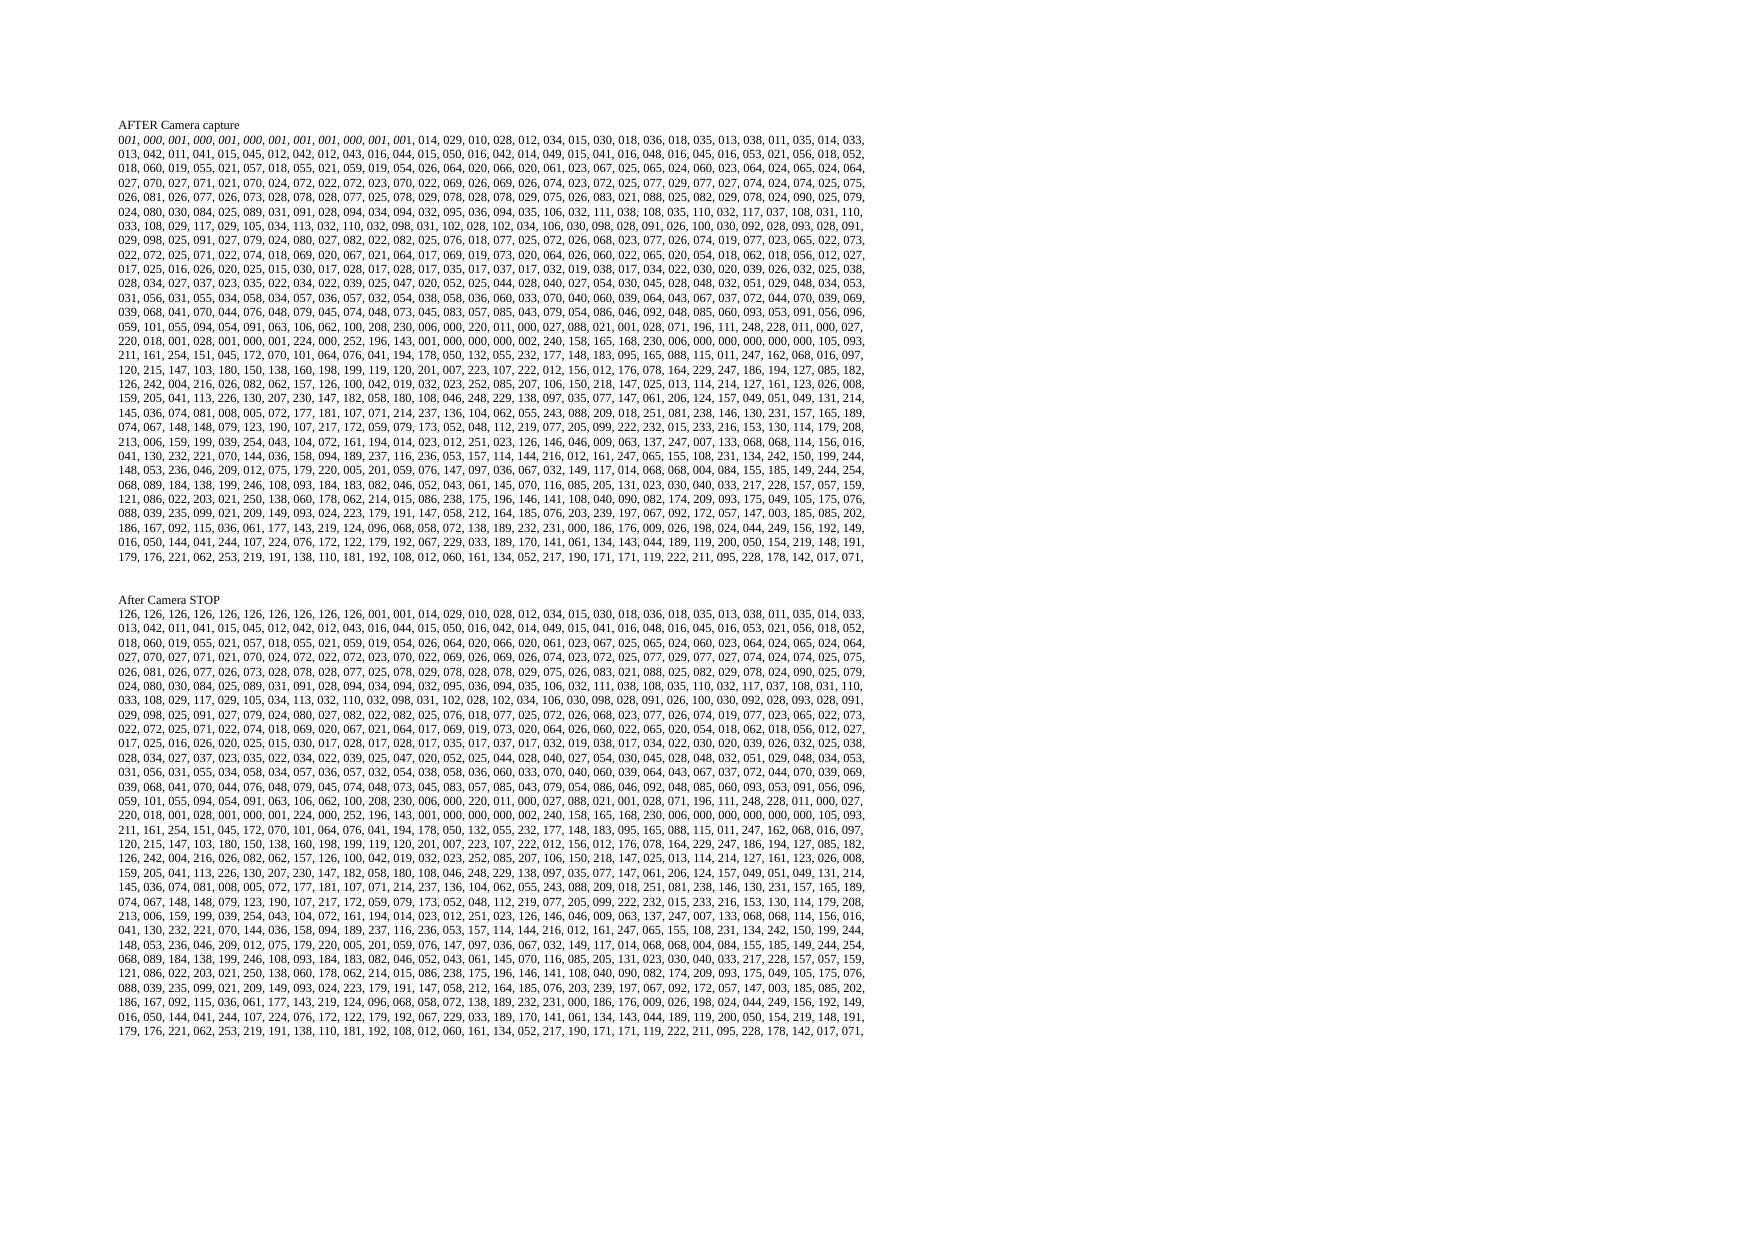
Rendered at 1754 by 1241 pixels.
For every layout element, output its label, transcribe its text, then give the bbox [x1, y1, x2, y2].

text 088, 039, 235, 099, 021, 209, 149, 093, 024, 223, 179, 191, 147, 058, 212, 164, 185, 076, 203, 239, 197, 067, 092, 172, 057, 147, 003, 185, 085, 202, [118, 981, 1635, 995]
text 022, 072, 025, 071, 022, 074, 018, 069, 020, 067, 021, 064, 017, 069, 019, 073, 020, 064, 026, 060, 022, 065, 020, 054, 018, 062, 018, 056, 012, 027, [118, 722, 1635, 736]
text 121, 086, 022, 203, 021, 250, 138, 060, 178, 062, 214, 015, 086, 238, 175, 196, 146, 141, 108, 040, 090, 082, 174, 209, 093, 175, 049, 105, 175, 076, [118, 966, 1635, 981]
text 039, 068, 041, 070, 044, 076, 048, 079, 045, 074, 048, 073, 045, 083, 057, 085, 043, 079, 054, 086, 046, 092, 048, 085, 060, 093, 053, 091, 056, 096, [118, 779, 1635, 794]
text 159, 205, 041, 113, 226, 130, 207, 230, 147, 182, 058, 180, 108, 046, 248, 229, 138, 097, 035, 077, 147, 061, 206, 124, 157, 049, 051, 049, 131, 214, [118, 866, 1635, 880]
text 013, 042, 011, 041, 015, 045, 012, 042, 012, 043, 016, 044, 015, 050, 016, 042, 014, 049, 015, 041, 016, 048, 016, 045, 016, 053, 021, 056, 018, 052, [118, 621, 1635, 636]
text 059, 101, 055, 094, 054, 091, 063, 106, 062, 100, 208, 230, 006, 000, 220, 011, 000, 027, 088, 021, 001, 028, 071, 196, 111, 248, 228, 011, 000, 027, [118, 794, 1635, 808]
text 018, 060, 019, 055, 021, 057, 018, 055, 021, 059, 019, 054, 026, 064, 020, 066, 020, 061, 023, 067, 025, 065, 024, 060, 023, 064, 024, 065, 024, 064, [118, 161, 1635, 176]
text 031, 056, 031, 055, 034, 058, 034, 057, 036, 057, 032, 054, 038, 058, 036, 060, 033, 070, 040, 060, 039, 064, 043, 067, 037, 072, 044, 070, 039, 069, [118, 291, 1635, 305]
text 017, 025, 016, 026, 020, 025, 015, 030, 017, 028, 017, 028, 017, 035, 017, 037, 017, 032, 019, 038, 017, 034, 022, 030, 020, 039, 026, 032, 025, 038, [118, 262, 1635, 276]
text 145, 036, 074, 081, 008, 005, 072, 177, 181, 107, 071, 214, 237, 136, 104, 062, 055, 243, 088, 209, 018, 251, 081, 238, 146, 130, 231, 157, 165, 189, [118, 880, 1635, 894]
text 211, 161, 254, 151, 045, 172, 070, 101, 064, 076, 041, 194, 178, 050, 132, 055, 232, 177, 148, 183, 095, 165, 088, 115, 011, 247, 162, 068, 016, 097, [118, 822, 1635, 837]
text 126, 242, 004, 216, 026, 082, 062, 157, 126, 100, 042, 019, 032, 023, 252, 085, 207, 106, 150, 218, 147, 025, 013, 114, 214, 127, 161, 123, 026, 008, [118, 377, 1635, 391]
text 074, 067, 148, 148, 079, 123, 190, 107, 217, 172, 059, 079, 173, 052, 048, 112, 219, 077, 205, 099, 222, 232, 015, 233, 216, 153, 130, 114, 179, 208, [118, 420, 1635, 434]
text 213, 006, 159, 199, 039, 254, 043, 104, 072, 161, 194, 014, 023, 012, 251, 023, 126, 146, 046, 009, 063, 137, 247, 007, 133, 068, 068, 114, 156, 016, [118, 434, 1635, 449]
text 027, 070, 027, 071, 021, 070, 024, 072, 022, 072, 023, 070, 022, 069, 026, 069, 026, 074, 023, 072, 025, 077, 029, 077, 027, 074, 024, 074, 025, 075, [118, 176, 1635, 190]
text 001, 000, 001, 000, 001, 000, 001, 001, 001, 000, 001, 001, 014, 029, 010, 028, 012, 034, 015, 030, 018, 036, 018, 035, 013, 038, 011, 035, 014, 033, [118, 132, 1635, 147]
text 018, 060, 019, 055, 021, 057, 018, 055, 021, 059, 019, 054, 026, 064, 020, 066, 020, 061, 023, 067, 025, 065, 024, 060, 023, 064, 024, 065, 024, 064, [118, 636, 1635, 650]
text 126, 242, 004, 216, 026, 082, 062, 157, 126, 100, 042, 019, 032, 023, 252, 085, 207, 106, 150, 218, 147, 025, 013, 114, 214, 127, 161, 123, 026, 008, [118, 851, 1635, 866]
text After Camera STOP [118, 592, 1635, 607]
text 041, 130, 232, 221, 070, 144, 036, 158, 094, 189, 237, 116, 236, 053, 157, 114, 144, 216, 012, 161, 247, 065, 155, 108, 231, 134, 242, 150, 199, 244, [118, 923, 1635, 937]
text 016, 050, 144, 041, 244, 107, 224, 076, 172, 122, 179, 192, 067, 229, 033, 189, 170, 141, 061, 134, 143, 044, 189, 119, 200, 050, 154, 219, 148, 191, [118, 535, 1635, 549]
text 126, 126, 126, 126, 126, 126, 126, 126, 126, 126, 001, 001, 014, 029, 010, 028, 012, 034, 015, 030, 018, 036, 018, 035, 013, 038, 011, 035, 014, 033, [118, 607, 1635, 621]
text AFTER Camera capture [118, 118, 1635, 132]
text 024, 080, 030, 084, 025, 089, 031, 091, 028, 094, 034, 094, 032, 095, 036, 094, 035, 106, 032, 111, 038, 108, 035, 110, 032, 117, 037, 108, 031, 110, [118, 204, 1635, 219]
text 186, 167, 092, 115, 036, 061, 177, 143, 219, 124, 096, 068, 058, 072, 138, 189, 232, 231, 000, 186, 176, 009, 026, 198, 024, 044, 249, 156, 192, 149, [118, 521, 1635, 535]
text 028, 034, 027, 037, 023, 035, 022, 034, 022, 039, 025, 047, 020, 052, 025, 044, 028, 040, 027, 054, 030, 045, 028, 048, 032, 051, 029, 048, 034, 053, [118, 751, 1635, 765]
text 186, 167, 092, 115, 036, 061, 177, 143, 219, 124, 096, 068, 058, 072, 138, 189, 232, 231, 000, 186, 176, 009, 026, 198, 024, 044, 249, 156, 192, 149, [118, 995, 1635, 1009]
text 145, 036, 074, 081, 008, 005, 072, 177, 181, 107, 071, 214, 237, 136, 104, 062, 055, 243, 088, 209, 018, 251, 081, 238, 146, 130, 231, 157, 165, 189, [118, 406, 1635, 420]
text 148, 053, 236, 046, 209, 012, 075, 179, 220, 005, 201, 059, 076, 147, 097, 036, 067, 032, 149, 117, 014, 068, 068, 004, 084, 155, 185, 149, 244, 254, [118, 937, 1635, 952]
text 026, 081, 026, 077, 026, 073, 028, 078, 028, 077, 025, 078, 029, 078, 028, 078, 029, 075, 026, 083, 021, 088, 025, 082, 029, 078, 024, 090, 025, 079, [118, 190, 1635, 204]
text 027, 070, 027, 071, 021, 070, 024, 072, 022, 072, 023, 070, 022, 069, 026, 069, 026, 074, 023, 072, 025, 077, 029, 077, 027, 074, 024, 074, 025, 075, [118, 650, 1635, 664]
text 029, 098, 025, 091, 027, 079, 024, 080, 027, 082, 022, 082, 025, 076, 018, 077, 025, 072, 026, 068, 023, 077, 026, 074, 019, 077, 023, 065, 022, 073, [118, 707, 1635, 722]
text 031, 056, 031, 055, 034, 058, 034, 057, 036, 057, 032, 054, 038, 058, 036, 060, 033, 070, 040, 060, 039, 064, 043, 067, 037, 072, 044, 070, 039, 069, [118, 765, 1635, 779]
text 211, 161, 254, 151, 045, 172, 070, 101, 064, 076, 041, 194, 178, 050, 132, 055, 232, 177, 148, 183, 095, 165, 088, 115, 011, 247, 162, 068, 016, 097, [118, 348, 1635, 362]
text 068, 089, 184, 138, 199, 246, 108, 093, 184, 183, 082, 046, 052, 043, 061, 145, 070, 116, 085, 205, 131, 023, 030, 040, 033, 217, 228, 157, 057, 159, [118, 477, 1635, 492]
text 028, 034, 027, 037, 023, 035, 022, 034, 022, 039, 025, 047, 020, 052, 025, 044, 028, 040, 027, 054, 030, 045, 028, 048, 032, 051, 029, 048, 034, 053, [118, 276, 1635, 291]
text 029, 098, 025, 091, 027, 079, 024, 080, 027, 082, 022, 082, 025, 076, 018, 077, 025, 072, 026, 068, 023, 077, 026, 074, 019, 077, 023, 065, 022, 073, [118, 233, 1635, 247]
text 179, 176, 221, 062, 253, 219, 191, 138, 110, 181, 192, 108, 012, 060, 161, 134, 052, 217, 190, 171, 171, 119, 222, 211, 095, 228, 178, 142, 017, 071, [118, 549, 1635, 564]
text 120, 215, 147, 103, 180, 150, 138, 160, 198, 199, 119, 120, 201, 007, 223, 107, 222, 012, 156, 012, 176, 078, 164, 229, 247, 186, 194, 127, 085, 182, [118, 837, 1635, 851]
text 213, 006, 159, 199, 039, 254, 043, 104, 072, 161, 194, 014, 023, 012, 251, 023, 126, 146, 046, 009, 063, 137, 247, 007, 133, 068, 068, 114, 156, 016, [118, 909, 1635, 923]
text 016, 050, 144, 041, 244, 107, 224, 076, 172, 122, 179, 192, 067, 229, 033, 189, 170, 141, 061, 134, 143, 044, 189, 119, 200, 050, 154, 219, 148, 191, [118, 1009, 1635, 1024]
text 179, 176, 221, 062, 253, 219, 191, 138, 110, 181, 192, 108, 012, 060, 161, 134, 052, 217, 190, 171, 171, 119, 222, 211, 095, 228, 178, 142, 017, 071, [118, 1024, 1635, 1038]
text 148, 053, 236, 046, 209, 012, 075, 179, 220, 005, 201, 059, 076, 147, 097, 036, 067, 032, 149, 117, 014, 068, 068, 004, 084, 155, 185, 149, 244, 254, [118, 463, 1635, 477]
text 013, 042, 011, 041, 015, 045, 012, 042, 012, 043, 016, 044, 015, 050, 016, 042, 014, 049, 015, 041, 016, 048, 016, 045, 016, 053, 021, 056, 018, 052, [118, 147, 1635, 161]
text 088, 039, 235, 099, 021, 209, 149, 093, 024, 223, 179, 191, 147, 058, 212, 164, 185, 076, 203, 239, 197, 067, 092, 172, 057, 147, 003, 185, 085, 202, [118, 506, 1635, 521]
text 041, 130, 232, 221, 070, 144, 036, 158, 094, 189, 237, 116, 236, 053, 157, 114, 144, 216, 012, 161, 247, 065, 155, 108, 231, 134, 242, 150, 199, 244, [118, 449, 1635, 463]
text 220, 018, 001, 028, 001, 000, 001, 224, 000, 252, 196, 143, 001, 000, 000, 000, 002, 240, 158, 165, 168, 230, 006, 000, 000, 000, 000, 000, 105, 093, [118, 334, 1635, 348]
text 074, 067, 148, 148, 079, 123, 190, 107, 217, 172, 059, 079, 173, 052, 048, 112, 219, 077, 205, 099, 222, 232, 015, 233, 216, 153, 130, 114, 179, 208, [118, 894, 1635, 909]
text 120, 215, 147, 103, 180, 150, 138, 160, 198, 199, 119, 120, 201, 007, 223, 107, 222, 012, 156, 012, 176, 078, 164, 229, 247, 186, 194, 127, 085, 182, [118, 362, 1635, 377]
text 159, 205, 041, 113, 226, 130, 207, 230, 147, 182, 058, 180, 108, 046, 248, 229, 138, 097, 035, 077, 147, 061, 206, 124, 157, 049, 051, 049, 131, 214, [118, 391, 1635, 406]
text 022, 072, 025, 071, 022, 074, 018, 069, 020, 067, 021, 064, 017, 069, 019, 073, 020, 064, 026, 060, 022, 065, 020, 054, 018, 062, 018, 056, 012, 027, [118, 247, 1635, 262]
text 068, 089, 184, 138, 199, 246, 108, 093, 184, 183, 082, 046, 052, 043, 061, 145, 070, 116, 085, 205, 131, 023, 030, 040, 033, 217, 228, 157, 057, 159, [118, 952, 1635, 966]
text 033, 108, 029, 117, 029, 105, 034, 113, 032, 110, 032, 098, 031, 102, 028, 102, 034, 106, 030, 098, 028, 091, 026, 100, 030, 092, 028, 093, 028, 091, [118, 219, 1635, 233]
text 121, 086, 022, 203, 021, 250, 138, 060, 178, 062, 214, 015, 086, 238, 175, 196, 146, 141, 108, 040, 090, 082, 174, 209, 093, 175, 049, 105, 175, 076, [118, 492, 1635, 506]
text 059, 101, 055, 094, 054, 091, 063, 106, 062, 100, 208, 230, 006, 000, 220, 011, 000, 027, 088, 021, 001, 028, 071, 196, 111, 248, 228, 011, 000, 027, [118, 319, 1635, 334]
text 220, 018, 001, 028, 001, 000, 001, 224, 000, 252, 196, 143, 001, 000, 000, 000, 002, 240, 158, 165, 168, 230, 006, 000, 000, 000, 000, 000, 105, 093, [118, 808, 1635, 822]
text 039, 068, 041, 070, 044, 076, 048, 079, 045, 074, 048, 073, 045, 083, 057, 085, 043, 079, 054, 086, 046, 092, 048, 085, 060, 093, 053, 091, 056, 096, [118, 305, 1635, 319]
text 026, 081, 026, 077, 026, 073, 028, 078, 028, 077, 025, 078, 029, 078, 028, 078, 029, 075, 026, 083, 021, 088, 025, 082, 029, 078, 024, 090, 025, 079, [118, 664, 1635, 679]
text 033, 108, 029, 117, 029, 105, 034, 113, 032, 110, 032, 098, 031, 102, 028, 102, 034, 106, 030, 098, 028, 091, 026, 100, 030, 092, 028, 093, 028, 091, [118, 693, 1635, 707]
text 017, 025, 016, 026, 020, 025, 015, 030, 017, 028, 017, 028, 017, 035, 017, 037, 017, 032, 019, 038, 017, 034, 022, 030, 020, 039, 026, 032, 025, 038, [118, 736, 1635, 751]
text 024, 080, 030, 084, 025, 089, 031, 091, 028, 094, 034, 094, 032, 095, 036, 094, 035, 106, 032, 111, 038, 108, 035, 110, 032, 117, 037, 108, 031, 110, [118, 679, 1635, 693]
